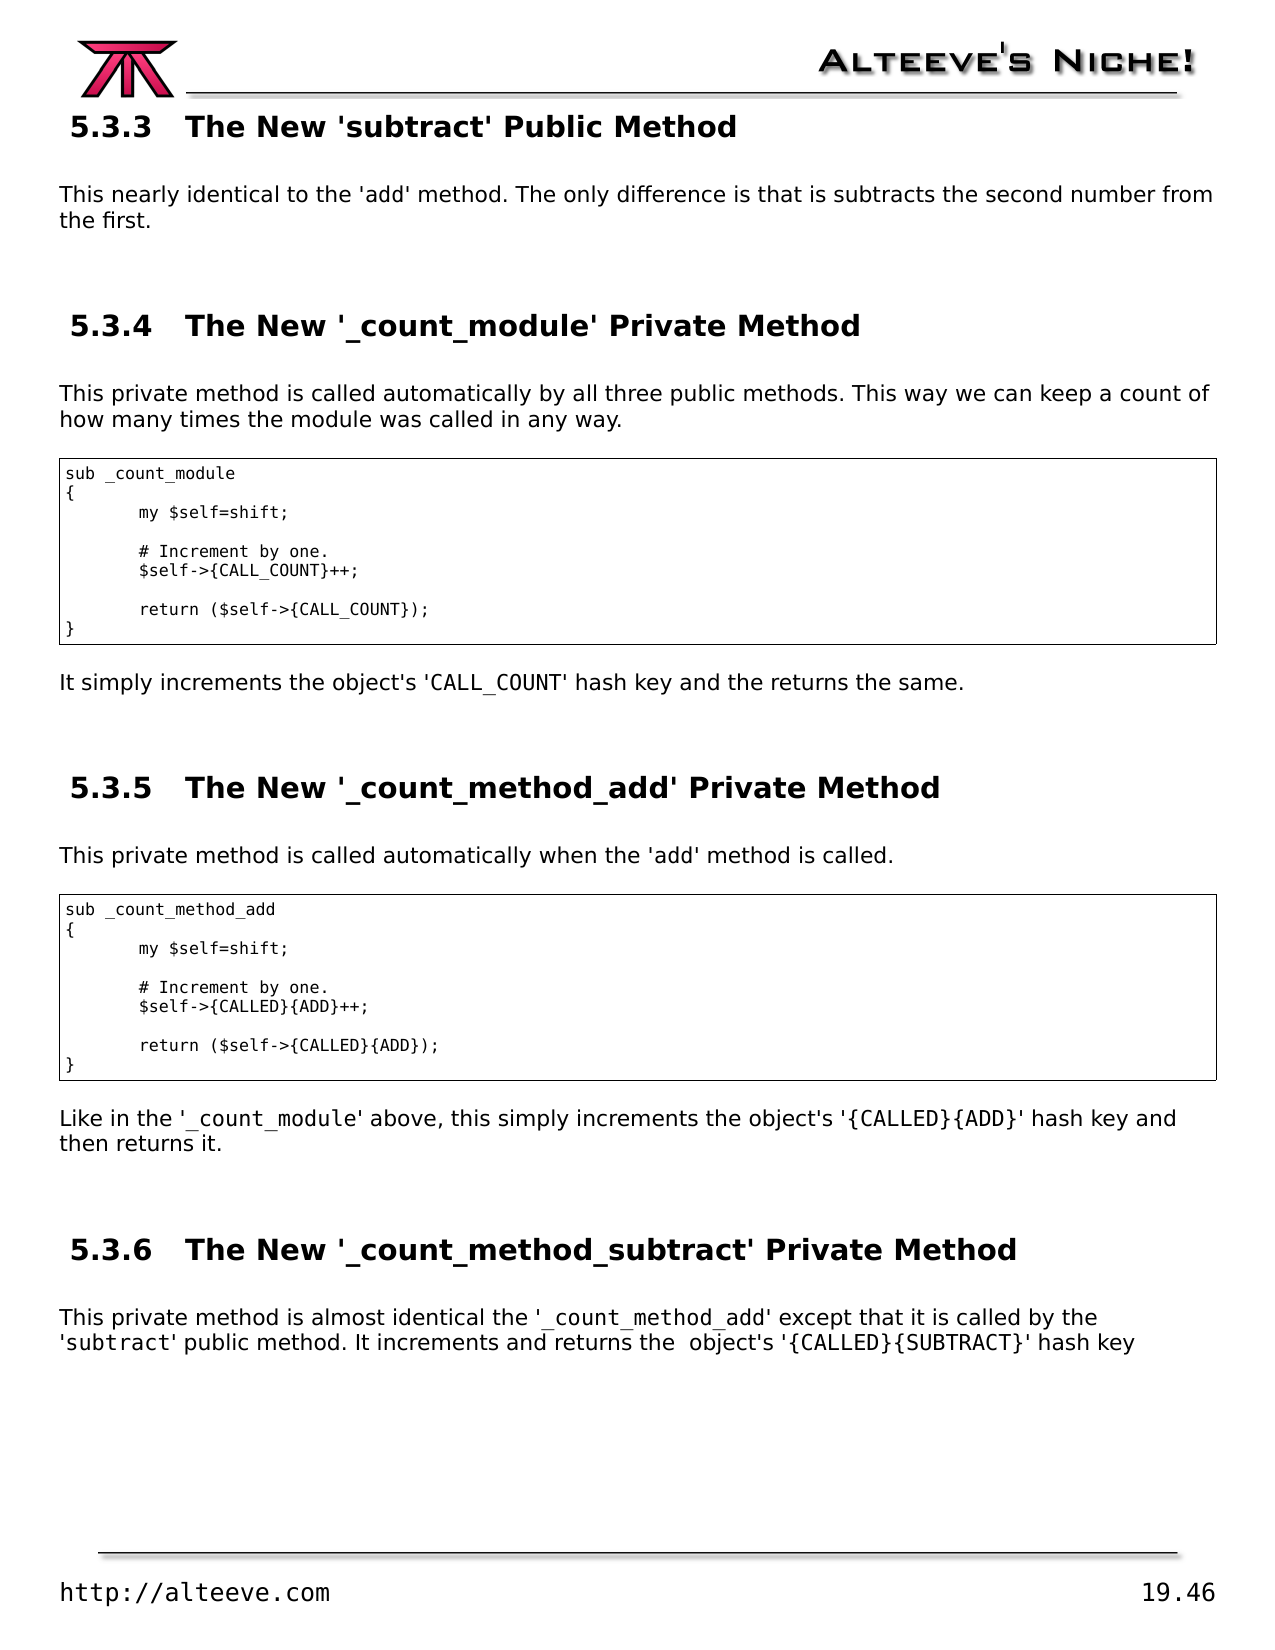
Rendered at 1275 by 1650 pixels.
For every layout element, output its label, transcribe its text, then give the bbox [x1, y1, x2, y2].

subtitle The New 'subtract' Public Method [59, 111, 1216, 144]
table_header sub _count_module { my $self=shift; # Increment by one. $self->{CALL_COUNT}++; return ($self->{CALL_COUNT}); } [60, 459, 1216, 644]
text This private method is called automatically when the 'add' method is called. [59, 843, 1216, 869]
picture [76, 1545, 1199, 1589]
subtitle The New '_count_method_add' Private Method [59, 771, 1216, 805]
table_header sub _count_method_add { my $self=shift; # Increment by one. $self->{CALLED}{ADD}++; return ($self->{CALLED}{ADD}); } [60, 895, 1216, 1080]
text Like in the '_count_module' above, this simply increments the object's '{CALLED}{ADD}' hash key and then returns it. [59, 1106, 1216, 1157]
subtitle The New '_count_method_subtract' Private Method [59, 1233, 1216, 1267]
text This private method is called automatically by all three public methods. This way we can keep a count of how many times the module was called in any way. [59, 382, 1216, 433]
text This private method is almost identical the '_count_method_add' except that it is called by the 'subtract' public method. It increments and returns the object's '{CALLED}{SUBTRACT}' hash key [59, 1305, 1216, 1356]
text This nearly identical to the 'add' method. The only difference is that is subtracts the second number from the first. [59, 182, 1216, 233]
text It simply increments the object's 'CALL_COUNT' hash key and the returns the same. [59, 670, 1216, 695]
picture [76, 39, 1199, 99]
subtitle The New '_count_module' Private Method [59, 309, 1216, 343]
